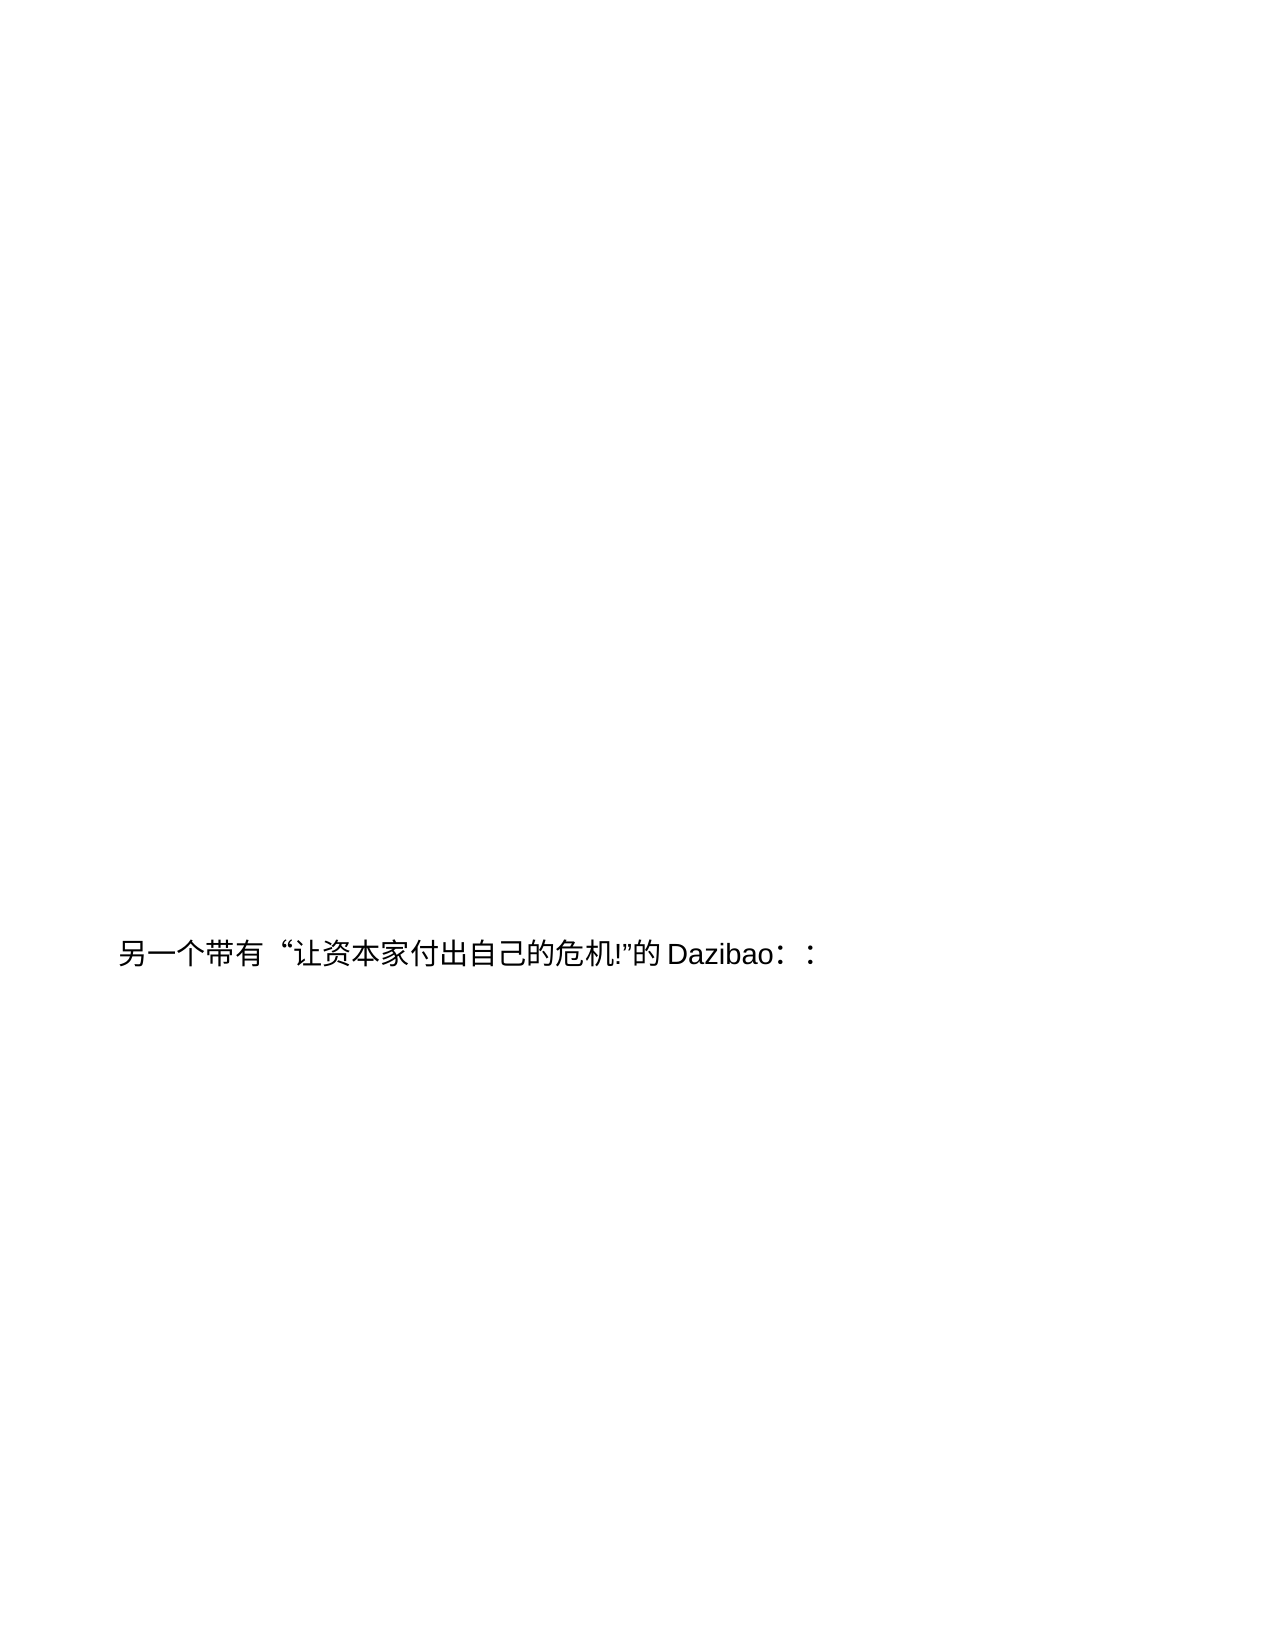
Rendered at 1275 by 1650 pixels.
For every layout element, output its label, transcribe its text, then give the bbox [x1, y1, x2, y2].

text 另一个带有“让资本家付出自己的危机!”的Dazibao：： [118, 118, 1157, 973]
